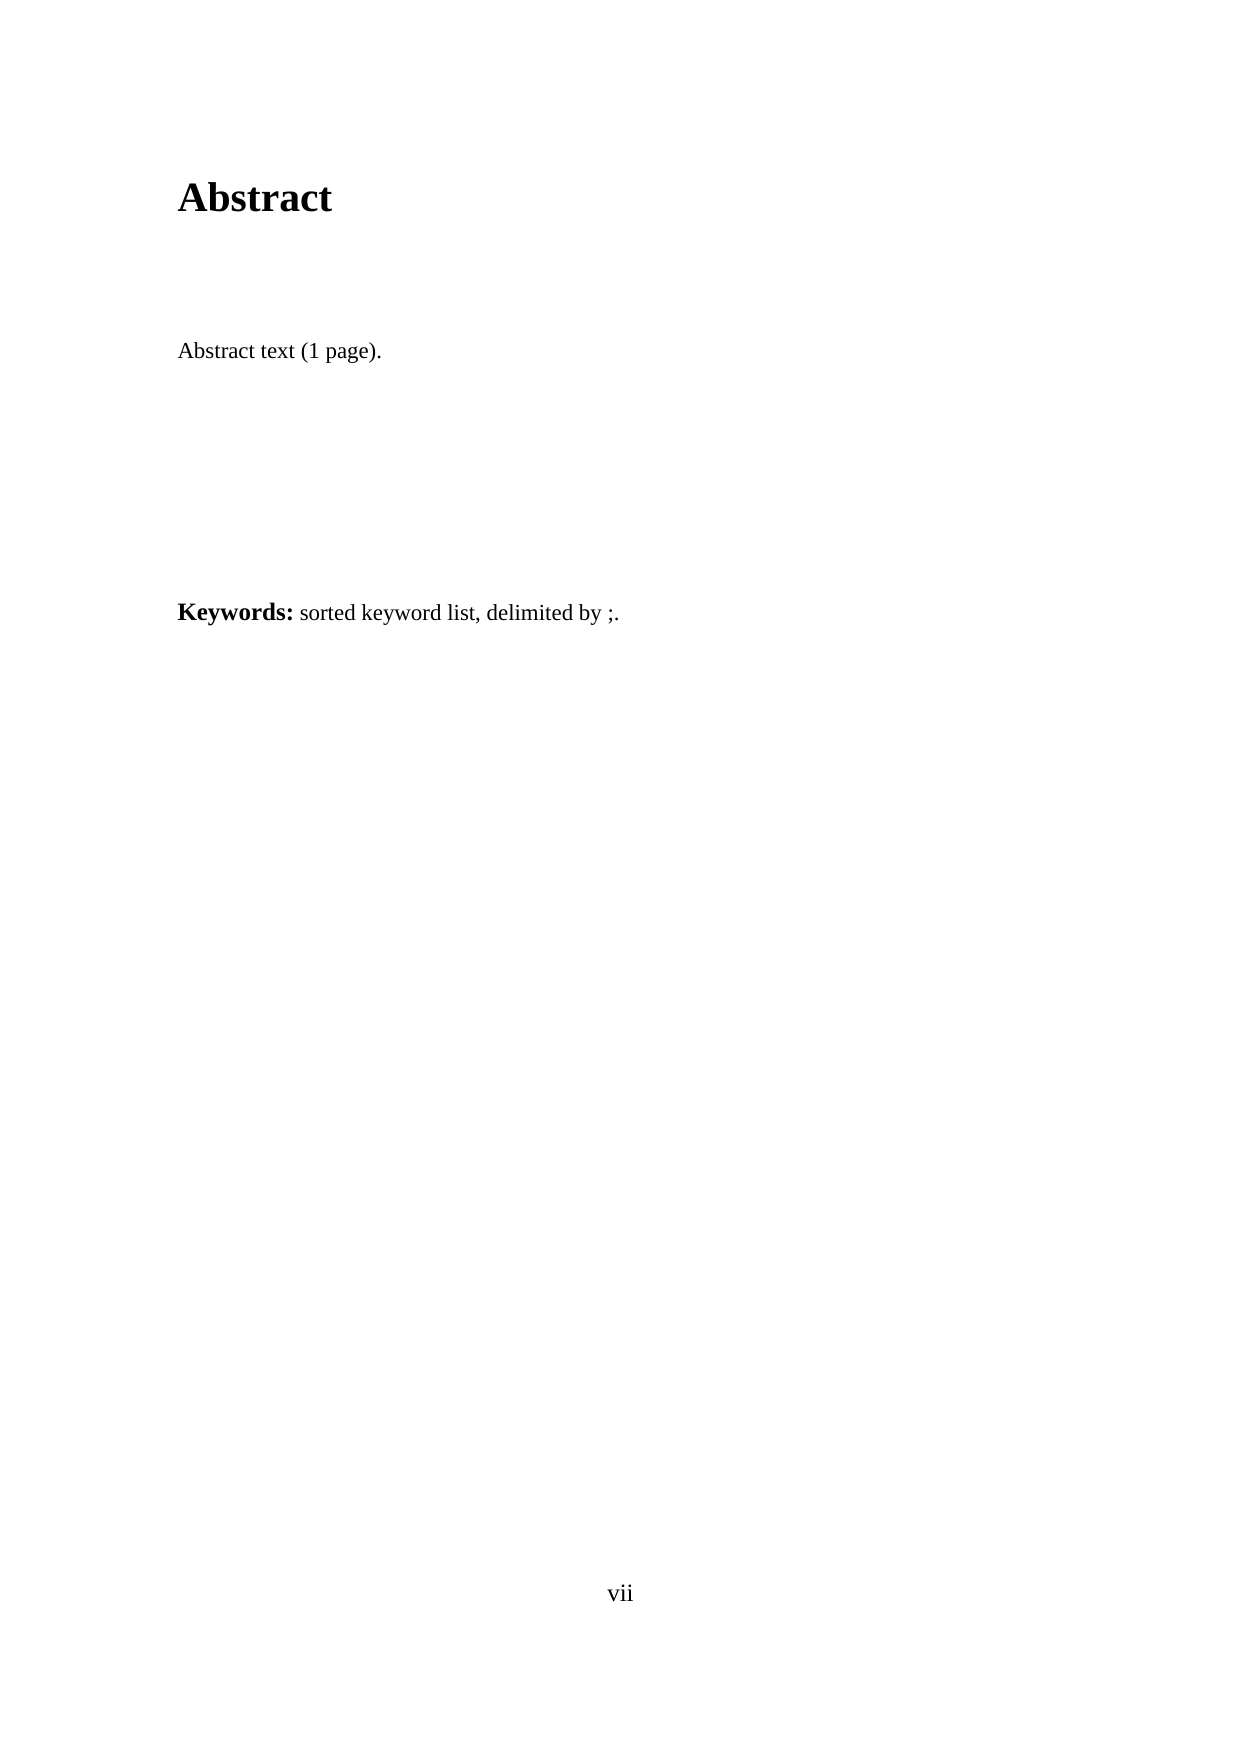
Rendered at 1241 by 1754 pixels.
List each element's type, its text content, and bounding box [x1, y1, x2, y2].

text Keywords: sorted keyword list, delimited by ;. [177, 597, 1063, 626]
text Abstract text (1 page). [177, 337, 1063, 363]
subtitle Abstract [177, 173, 1063, 221]
